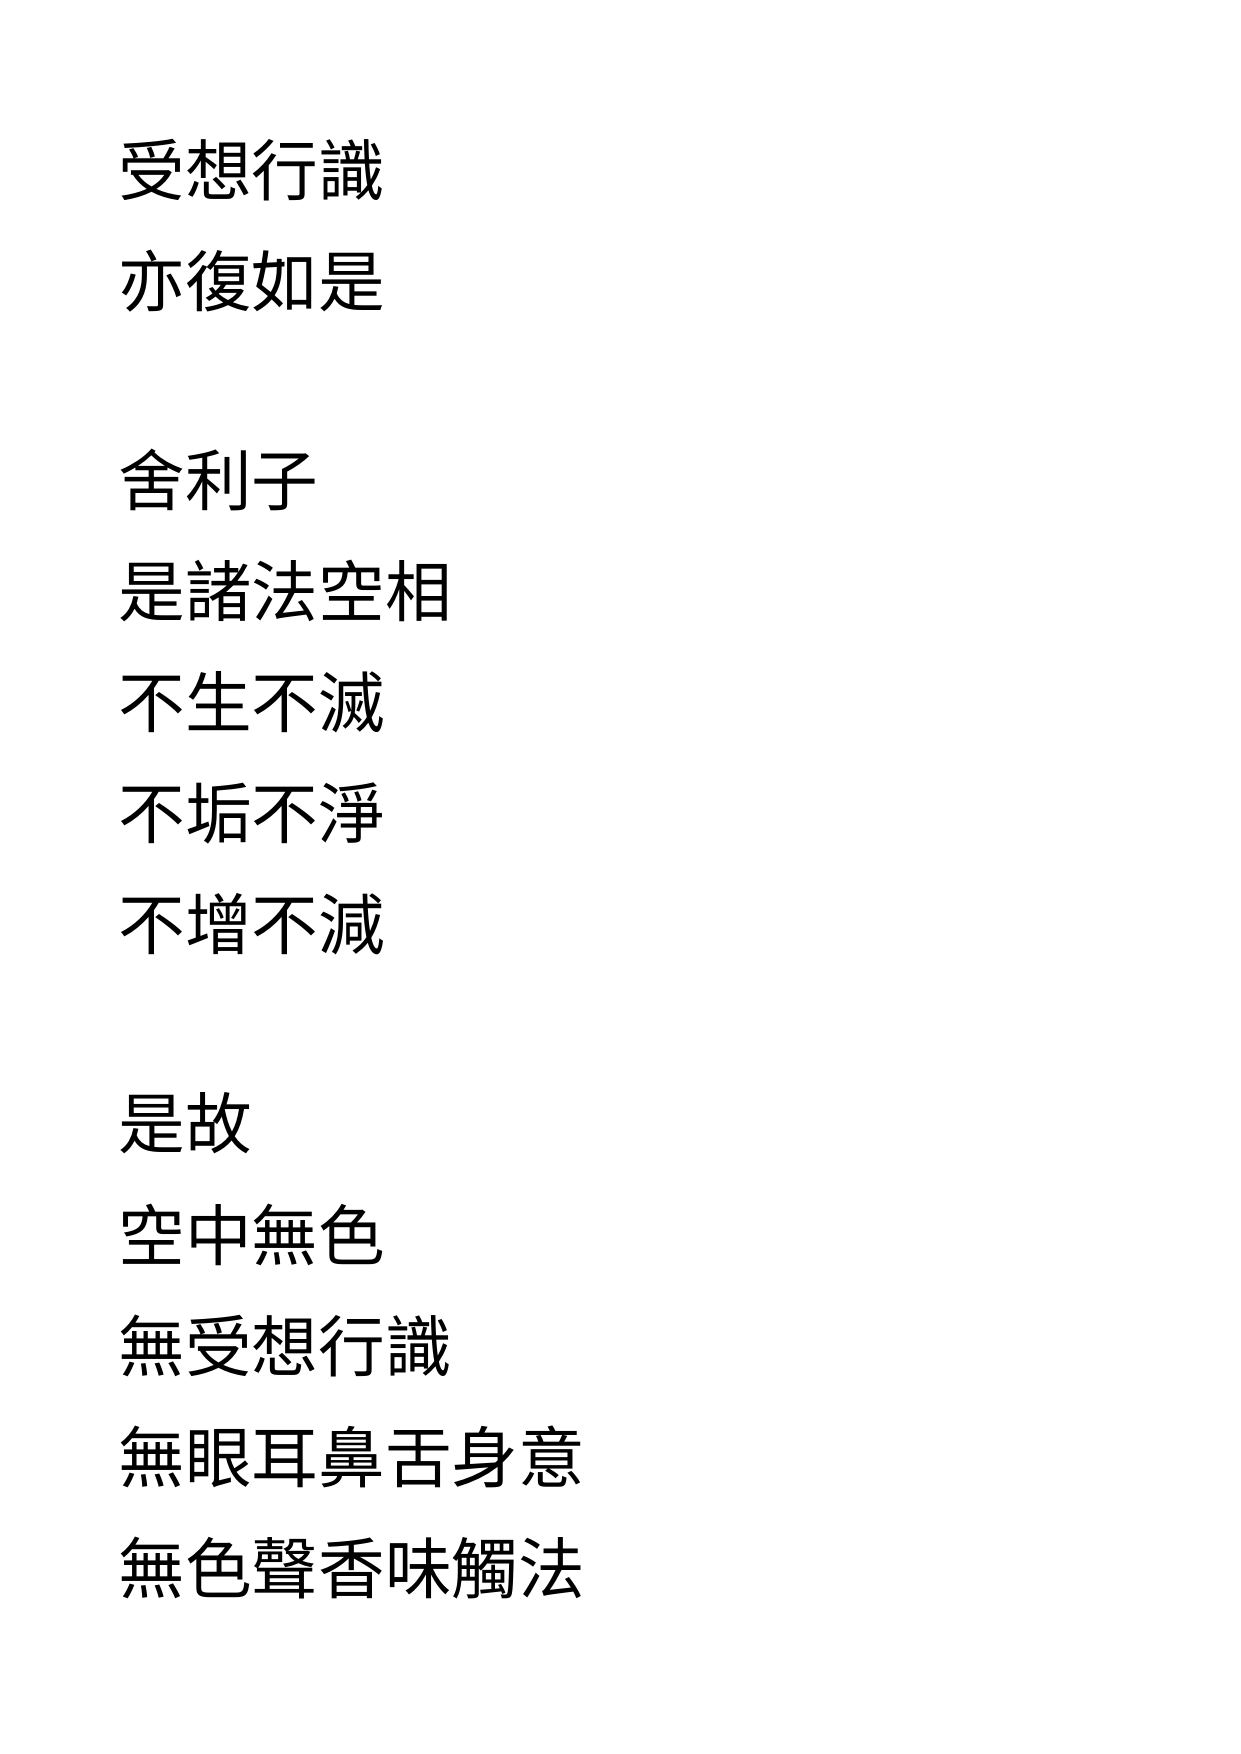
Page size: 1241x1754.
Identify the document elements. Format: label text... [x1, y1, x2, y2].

text 受想行識 [118, 118, 1122, 215]
text 是故 [118, 1072, 1122, 1168]
text 是諸法空相 [118, 539, 1122, 636]
text 舍利子 [118, 428, 1122, 525]
text 不增不減 [118, 872, 1122, 969]
text 亦復如是 [118, 229, 1122, 326]
text 不垢不淨 [118, 761, 1122, 858]
text 無受想行識 [118, 1294, 1122, 1390]
text 不生不滅 [118, 650, 1122, 747]
text 空中無色 [118, 1183, 1122, 1279]
text 無色聲香味觸法 [118, 1516, 1122, 1612]
text 無眼耳鼻舌身意 [118, 1405, 1122, 1501]
